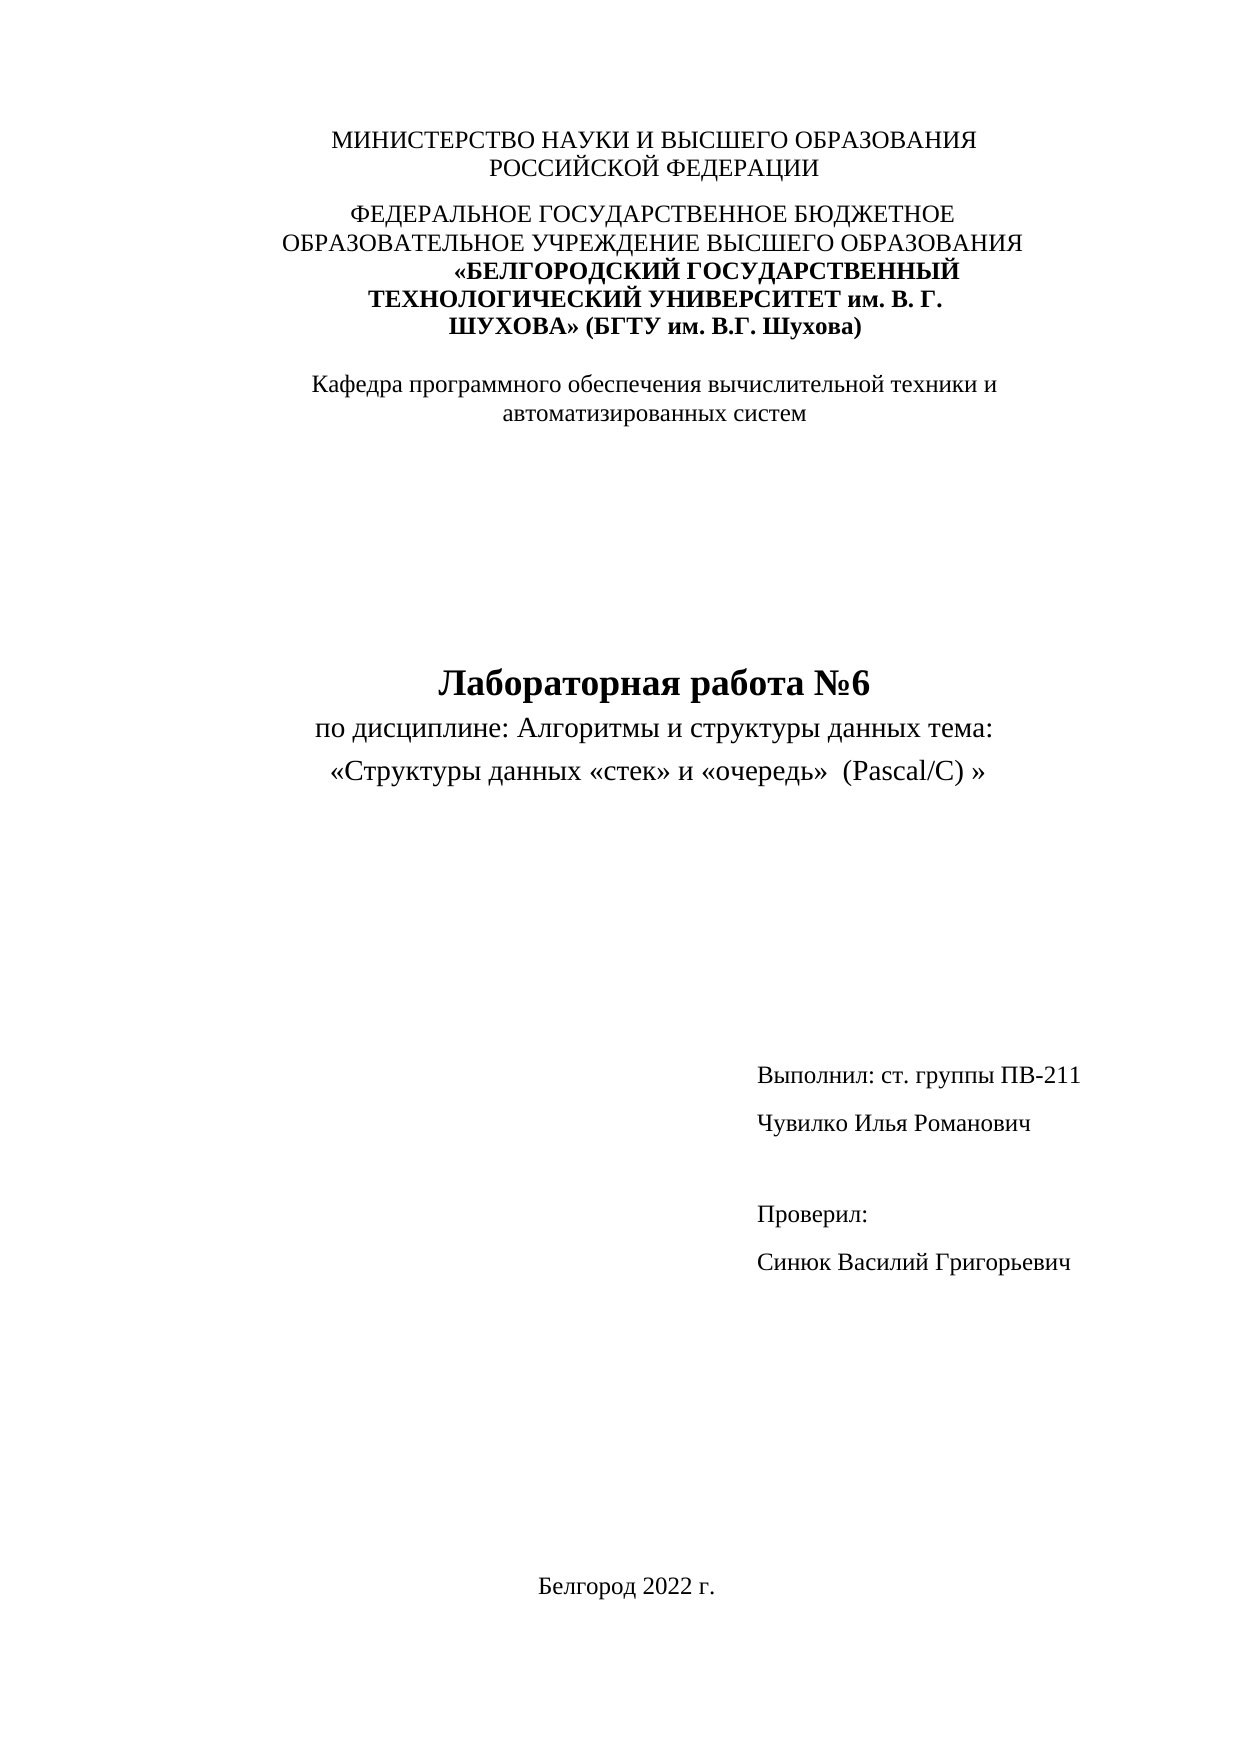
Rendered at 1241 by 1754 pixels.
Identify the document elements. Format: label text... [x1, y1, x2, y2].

text МИНИСТЕРСТВО НАУКИ И ВЫСШЕГО ОБРАЗОВАНИЯ РОССИЙСКОЙ ФЕДЕРАЦИИ [293, 126, 1016, 182]
text Проверил: [757, 1196, 1122, 1229]
text Синюк Василий Григорьевич [757, 1244, 1122, 1277]
text Чувилко Илья Романович [757, 1108, 1122, 1137]
text Лабораторная работа №6 по дисциплине: Алгоритмы и структуры данных тема: «Структуры данных «стек» и «очередь» (Pascal/С) » [293, 661, 1016, 789]
text Белгород 2022 г. [118, 1571, 1017, 1600]
text ФЕДЕРАЛЬНОЕ ГОСУДАРСТВЕННОЕ БЮДЖЕТНОЕ ОБРАЗОВАТЕЛЬНОЕ УЧРЕЖДЕНИЕ ВЫСШЕГО ОБРАЗОВАНИЯ [235, 199, 1070, 257]
text Кафедра программного обеспечения вычислительной техники и автоматизированных систем [239, 370, 1070, 426]
text Выполнил: ст. группы ПВ-211 [757, 1060, 1122, 1089]
text «БЕЛГОРОДСКИЙ ГОСУДАРСТВЕННЫЙ ТЕХНОЛОГИЧЕСКИЙ УНИВЕРСИТЕТ им. В. Г. ШУХОВА» (БГТУ им. В.Г. Шухова) [341, 258, 969, 340]
